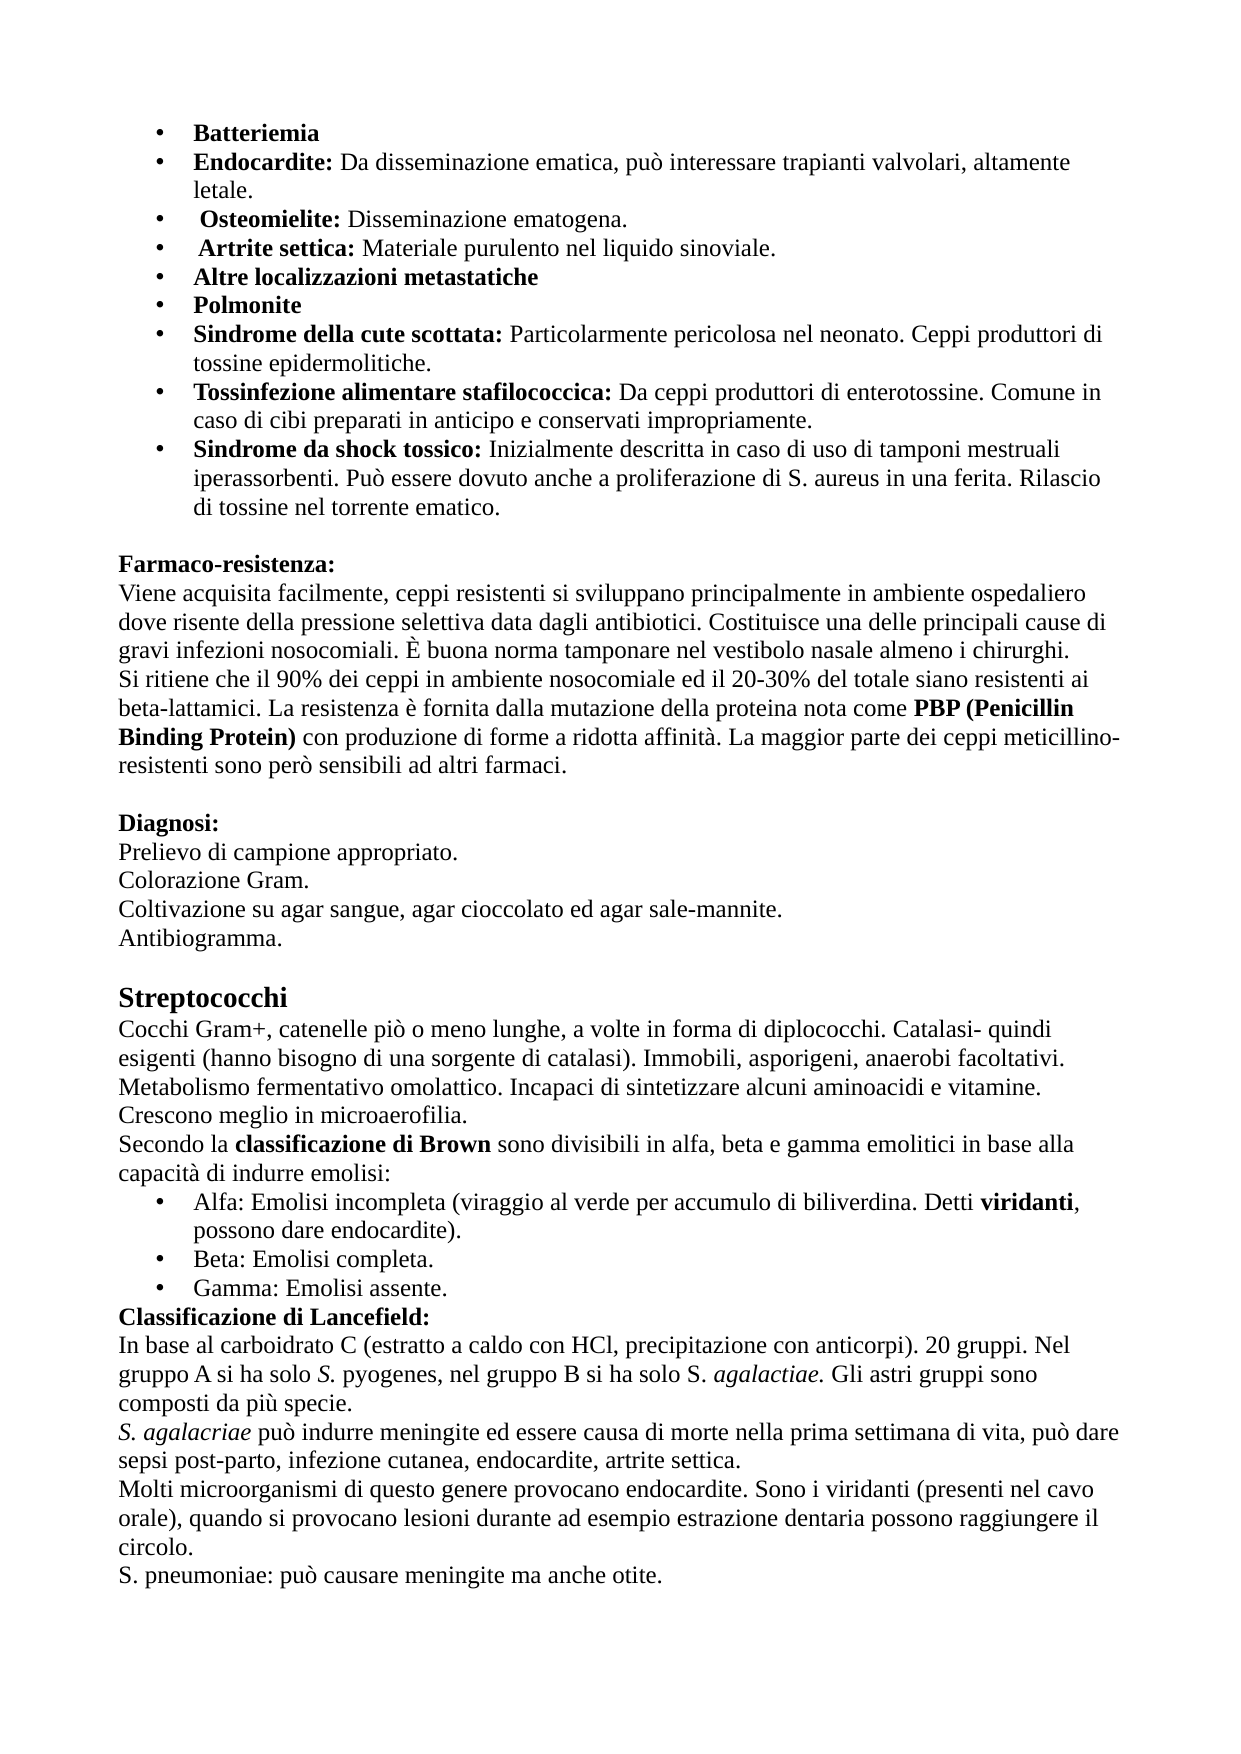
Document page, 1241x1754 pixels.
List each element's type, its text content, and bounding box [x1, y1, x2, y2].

list Polmonite [156, 291, 1122, 319]
list Altre localizzazioni metastatiche [156, 262, 1122, 291]
list Artrite settica: Materiale purulento nel liquido sinoviale. [156, 233, 1122, 262]
text Antibiogramma. [118, 923, 1122, 952]
text Colorazione Gram. [118, 866, 1122, 894]
text Diagnosi: [118, 808, 1122, 837]
text Streptococchi [118, 981, 1122, 1014]
list Alfa: Emolisi incompleta (viraggio al verde per accumulo di biliverdina. Detti viridanti, possono dare endocardite). [156, 1187, 1122, 1244]
text Si ritiene che il 90% dei ceppi in ambiente nosocomiale ed il 20-30% del totale siano resistenti ai beta-lattamici. La resistenza è fornita dalla mutazione della proteina nota come PBP (Penicillin Binding Protein) con produzione di forme a ridotta affinità. La maggior parte dei ceppi meticillino-resistenti sono però sensibili ad altri farmaci. [118, 664, 1122, 779]
text S. pneumoniae: può causare meningite ma anche otite. [118, 1560, 1122, 1589]
list Sindrome da shock tossico: Inizialmente descritta in caso di uso di tamponi mestruali iperassorbenti. Può essere dovuto anche a proliferazione di S. aureus in una ferita. Rilascio di tossine nel torrente ematico. [156, 434, 1122, 521]
text Prelievo di campione appropriato. [118, 837, 1122, 866]
list Tossinfezione alimentare stafilococcica: Da ceppi produttori di enterotossine. Comune in caso di cibi preparati in anticipo e conservati impropriamente. [156, 377, 1122, 434]
text In base al carboidrato C (estratto a caldo con HCl, precipitazione con anticorpi). 20 gruppi. Nel gruppo A si ha solo S. pyogenes, nel gruppo B si ha solo S. agalactiae. Gli astri gruppi sono composti da più specie. [118, 1330, 1122, 1417]
list Beta: Emolisi completa. [156, 1244, 1122, 1273]
text Secondo la classificazione di Brown sono divisibili in alfa, beta e gamma emolitici in base alla capacità di indurre emolisi: [118, 1129, 1122, 1187]
text Farmaco-resistenza: [118, 549, 1122, 578]
text Coltivazione su agar sangue, agar cioccolato ed agar sale-mannite. [118, 894, 1122, 923]
list Osteomielite: Disseminazione ematogena. [156, 204, 1122, 233]
text Viene acquisita facilmente, ceppi resistenti si sviluppano principalmente in ambiente ospedaliero dove risente della pressione selettiva data dagli antibiotici. Costituisce una delle principali cause di gravi infezioni nosocomiali. È buona norma tamponare nel vestibolo nasale almeno i chirurghi. [118, 578, 1122, 664]
text S. agalacriae può indurre meningite ed essere causa di morte nella prima settimana di vita, può dare sepsi post-parto, infezione cutanea, endocardite, artrite settica. [118, 1417, 1122, 1474]
list Batteriemia [156, 118, 1122, 147]
list Sindrome della cute scottata: Particolarmente pericolosa nel neonato. Ceppi produttori di tossine epidermolitiche. [156, 319, 1122, 377]
text Classificazione di Lancefield: [118, 1302, 1122, 1330]
text Cocchi Gram+, catenelle piò o meno lunghe, a volte in forma di diplococchi. Catalasi- quindi esigenti (hanno bisogno di una sorgente di catalasi). Immobili, asporigeni, anaerobi facoltativi. Metabolismo fermentativo omolattico. Incapaci di sintetizzare alcuni aminoacidi e vitamine. Crescono meglio in microaerofilia. [118, 1014, 1122, 1129]
list Gamma: Emolisi assente. [156, 1273, 1122, 1302]
list Endocardite: Da disseminazione ematica, può interessare trapianti valvolari, altamente letale. [156, 147, 1122, 204]
text Molti microorganismi di questo genere provocano endocardite. Sono i viridanti (presenti nel cavo orale), quando si provocano lesioni durante ad esempio estrazione dentaria possono raggiungere il circolo. [118, 1474, 1122, 1560]
